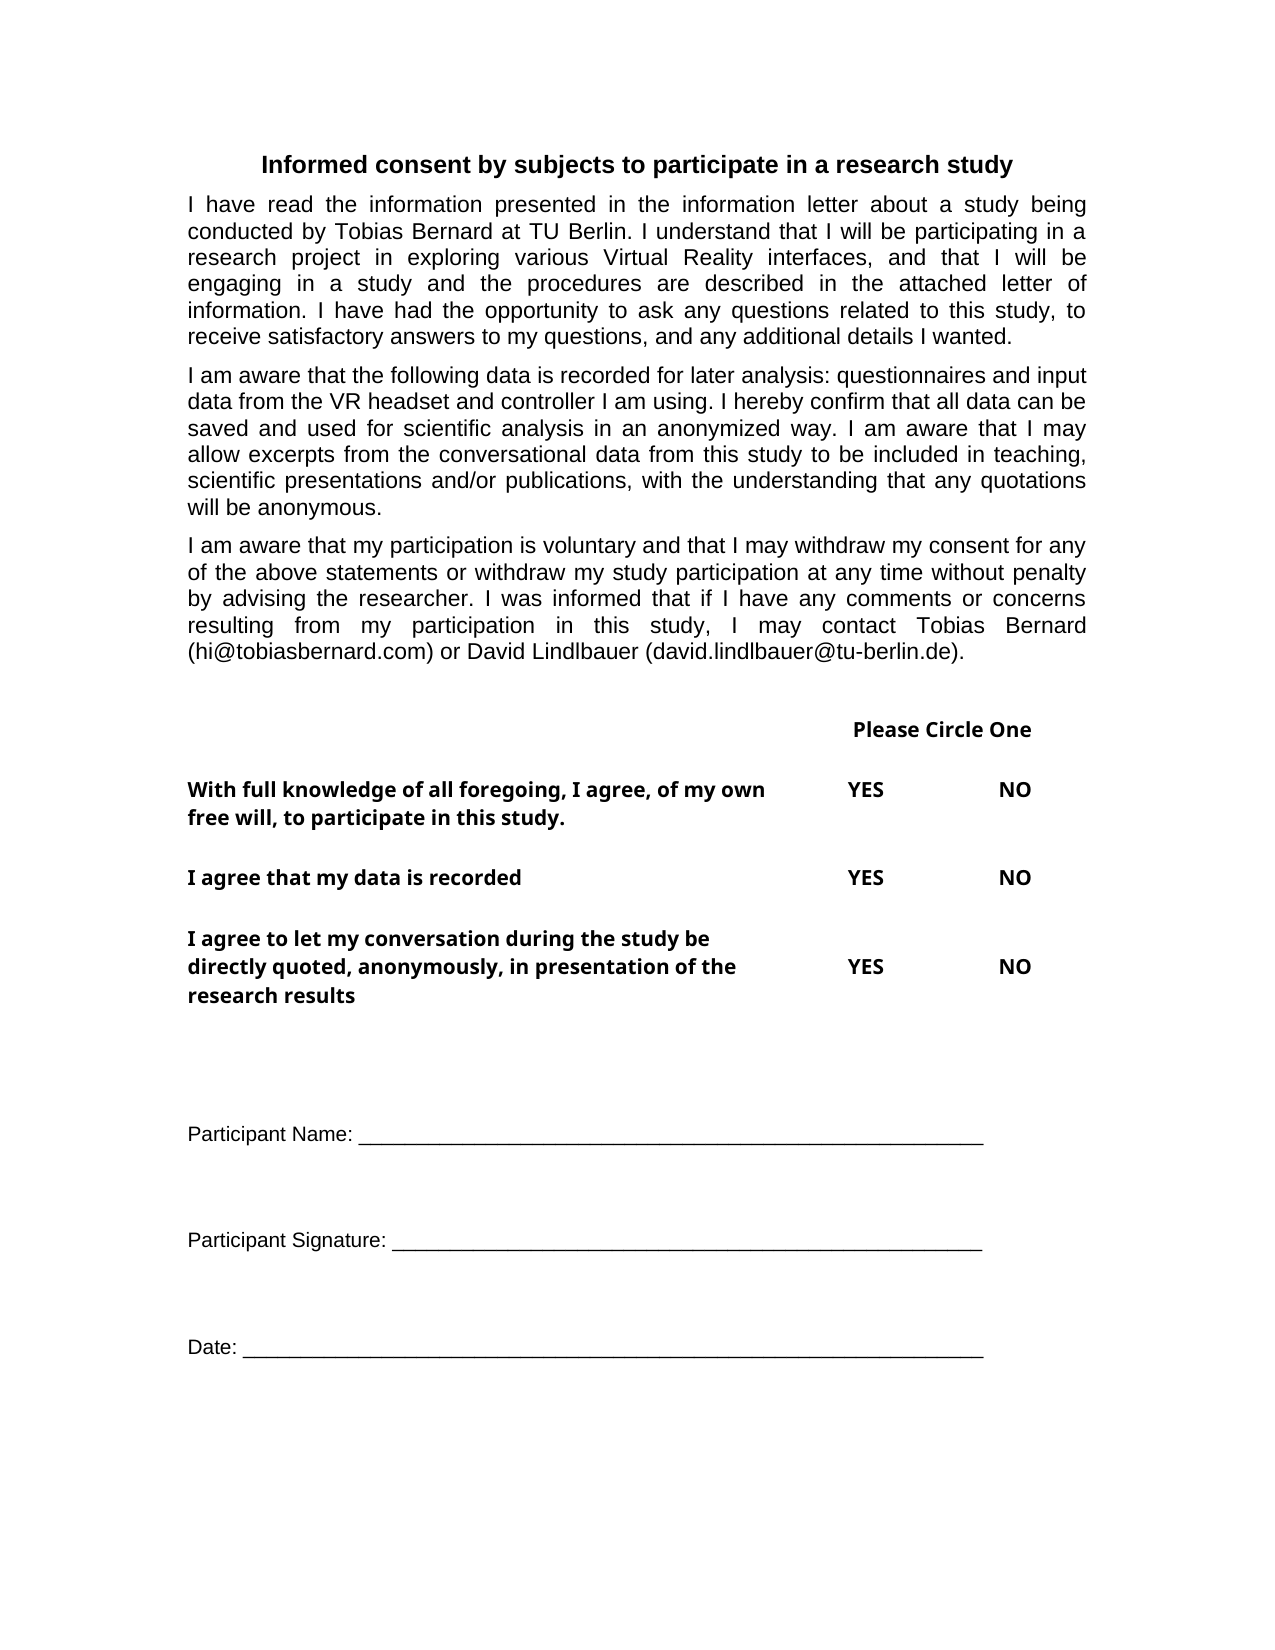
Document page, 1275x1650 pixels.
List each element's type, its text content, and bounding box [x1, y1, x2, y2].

table_cell With full knowledge of all foregoing, I agree, of my own free will, to participate in this study. [186, 745, 793, 862]
table_cell I agree that my data is recorded [186, 862, 793, 922]
table_header [186, 713, 793, 745]
table_cell YES [793, 862, 938, 922]
table_cell I agree to let my conversation during the study be directly quoted, anonymously, in presentation of the research results [186, 922, 793, 1040]
table_header Please Circle One [793, 713, 1091, 745]
text Participant Name: ______________________________________________________ [187, 1122, 1087, 1146]
text Participant Signature: ___________________________________________________ [187, 1228, 1087, 1252]
table_cell NO [939, 862, 1091, 922]
table_cell YES [793, 922, 938, 1040]
table_cell YES [793, 745, 938, 862]
table_cell NO [939, 745, 1091, 862]
text Informed consent by subjects to participate in a research study [187, 150, 1087, 179]
text I am aware that my participation is voluntary and that I may withdraw my consent for any of the above statements or withdraw my study participation at any time without penalty by advising the researcher. I was informed that if I have any comments or concerns resulting from my participation in this study, I may contact Tobias Bernard (hi@tobiasbernard.com) or David Lindlbauer (david.lindlbauer@tu-berlin.de). [187, 532, 1087, 664]
table_cell NO [939, 922, 1091, 1040]
text Date: ________________________________________________________________ [187, 1334, 1087, 1358]
text I am aware that the following data is recorded for later analysis: questionnaires and input data from the VR headset and controller I am using. I hereby confirm that all data can be saved and used for scientific analysis in an anonymized way. I am aware that I may allow excerpts from the conversational data from this study to be included in teaching, scientific presentations and/or publications, with the understanding that any quotations will be anonymous. [187, 362, 1087, 520]
text I have read the information presented in the information letter about a study being conducted by Tobias Bernard at TU Berlin. I understand that I will be participating in a research project in exploring various Virtual Reality interfaces, and that I will be engaging in a study and the procedures are described in the attached letter of information. I have had the opportunity to ask any questions related to this study, to receive satisfactory answers to my questions, and any additional details I wanted. [187, 191, 1087, 349]
